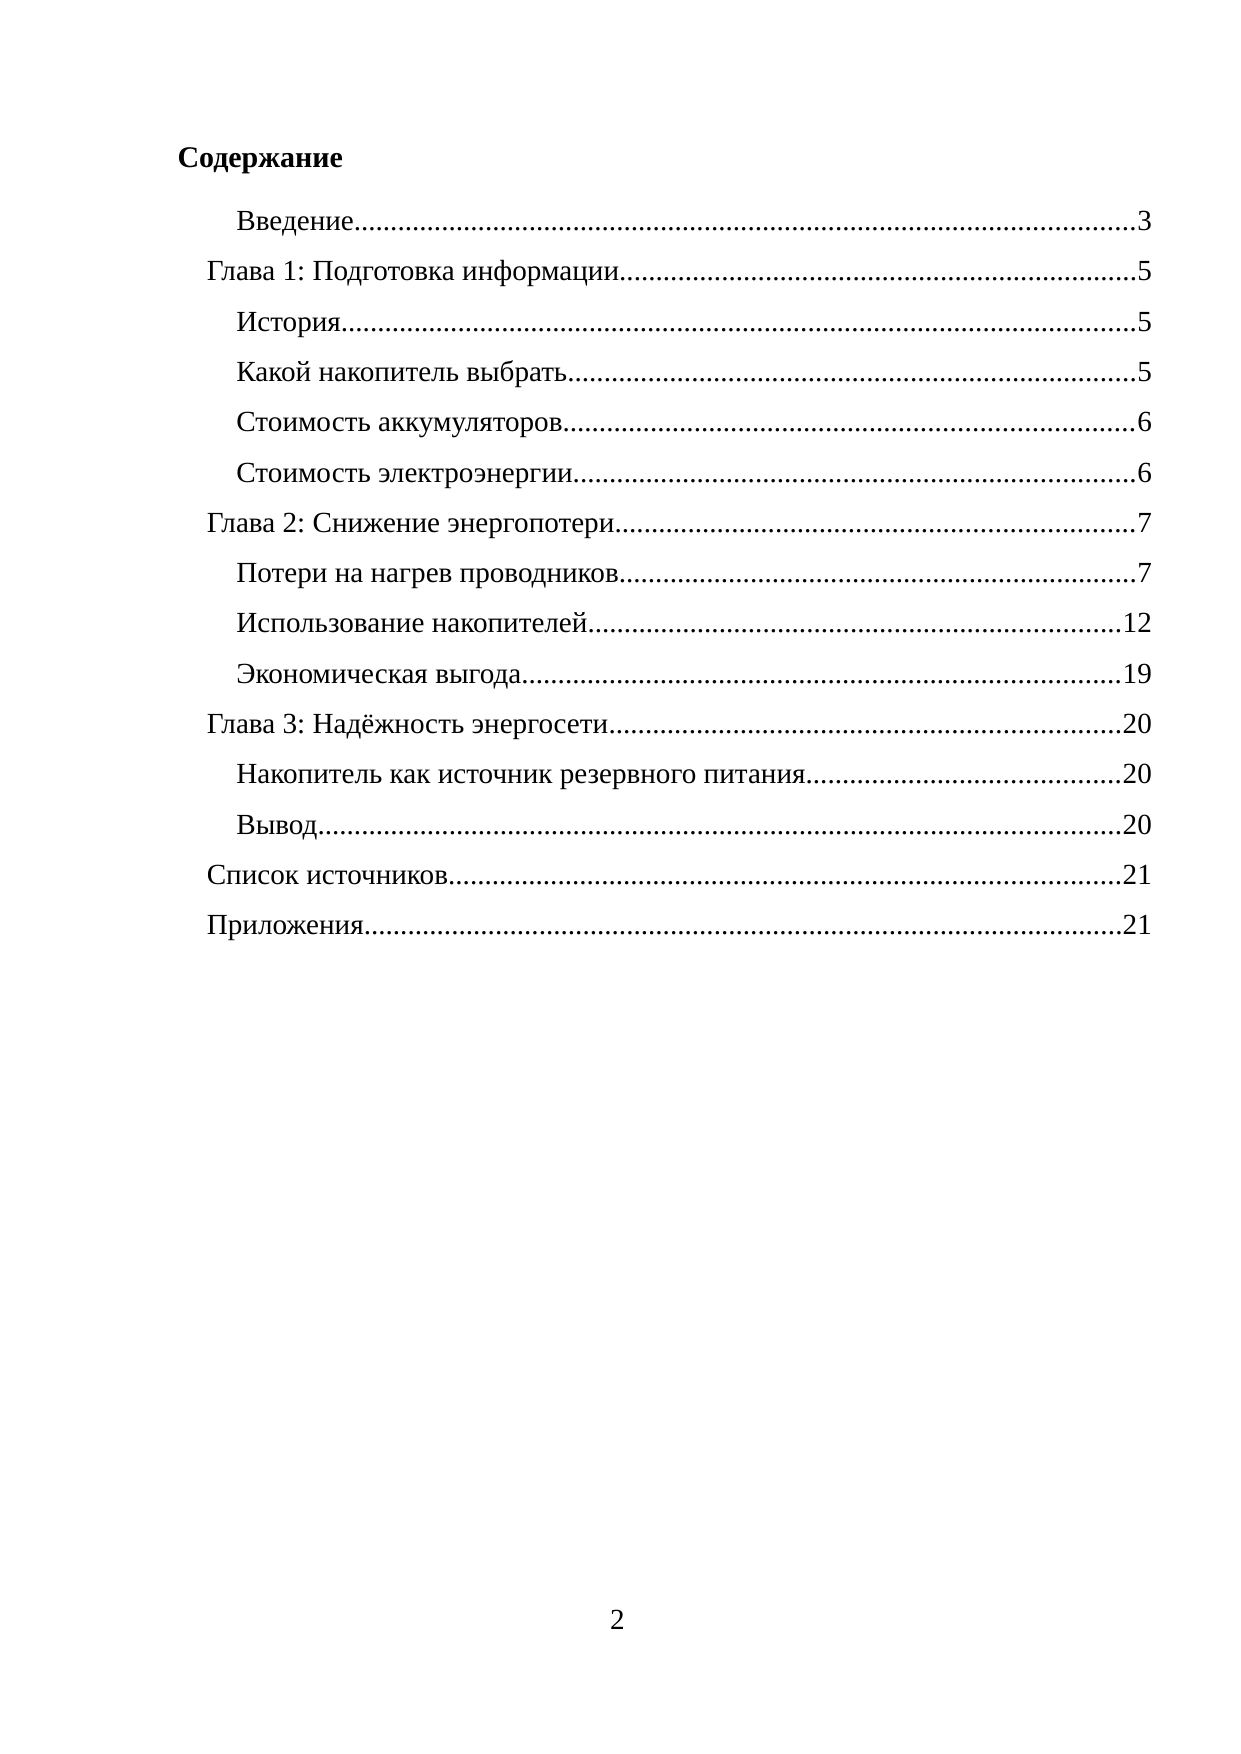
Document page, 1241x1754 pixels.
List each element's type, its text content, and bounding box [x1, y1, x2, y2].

text Накопитель как источник резервного питания 20 [236, 757, 1152, 790]
text Потери на нагрев проводников 7 [236, 555, 1152, 589]
text Какой накопитель выбрать 5 [236, 354, 1152, 388]
text Приложения 21 [207, 907, 1152, 941]
text Глава 3: Надёжность энергосети 20 [207, 706, 1152, 740]
text Введение 3 [236, 203, 1152, 237]
text Вывод 20 [236, 807, 1152, 840]
text Список источников 21 [207, 857, 1152, 891]
text Использование накопителей 12 [236, 606, 1152, 639]
text Стоимость аккумуляторов 6 [236, 404, 1152, 438]
subtitle Содержание [177, 139, 1152, 173]
text Экономическая выгода 19 [236, 656, 1152, 689]
text Глава 1: Подготовка информации 5 [207, 253, 1152, 287]
text История 5 [236, 304, 1152, 337]
text Стоимость электроэнергии 6 [236, 455, 1152, 488]
text Глава 2: Снижение энергопотери 7 [207, 505, 1152, 538]
